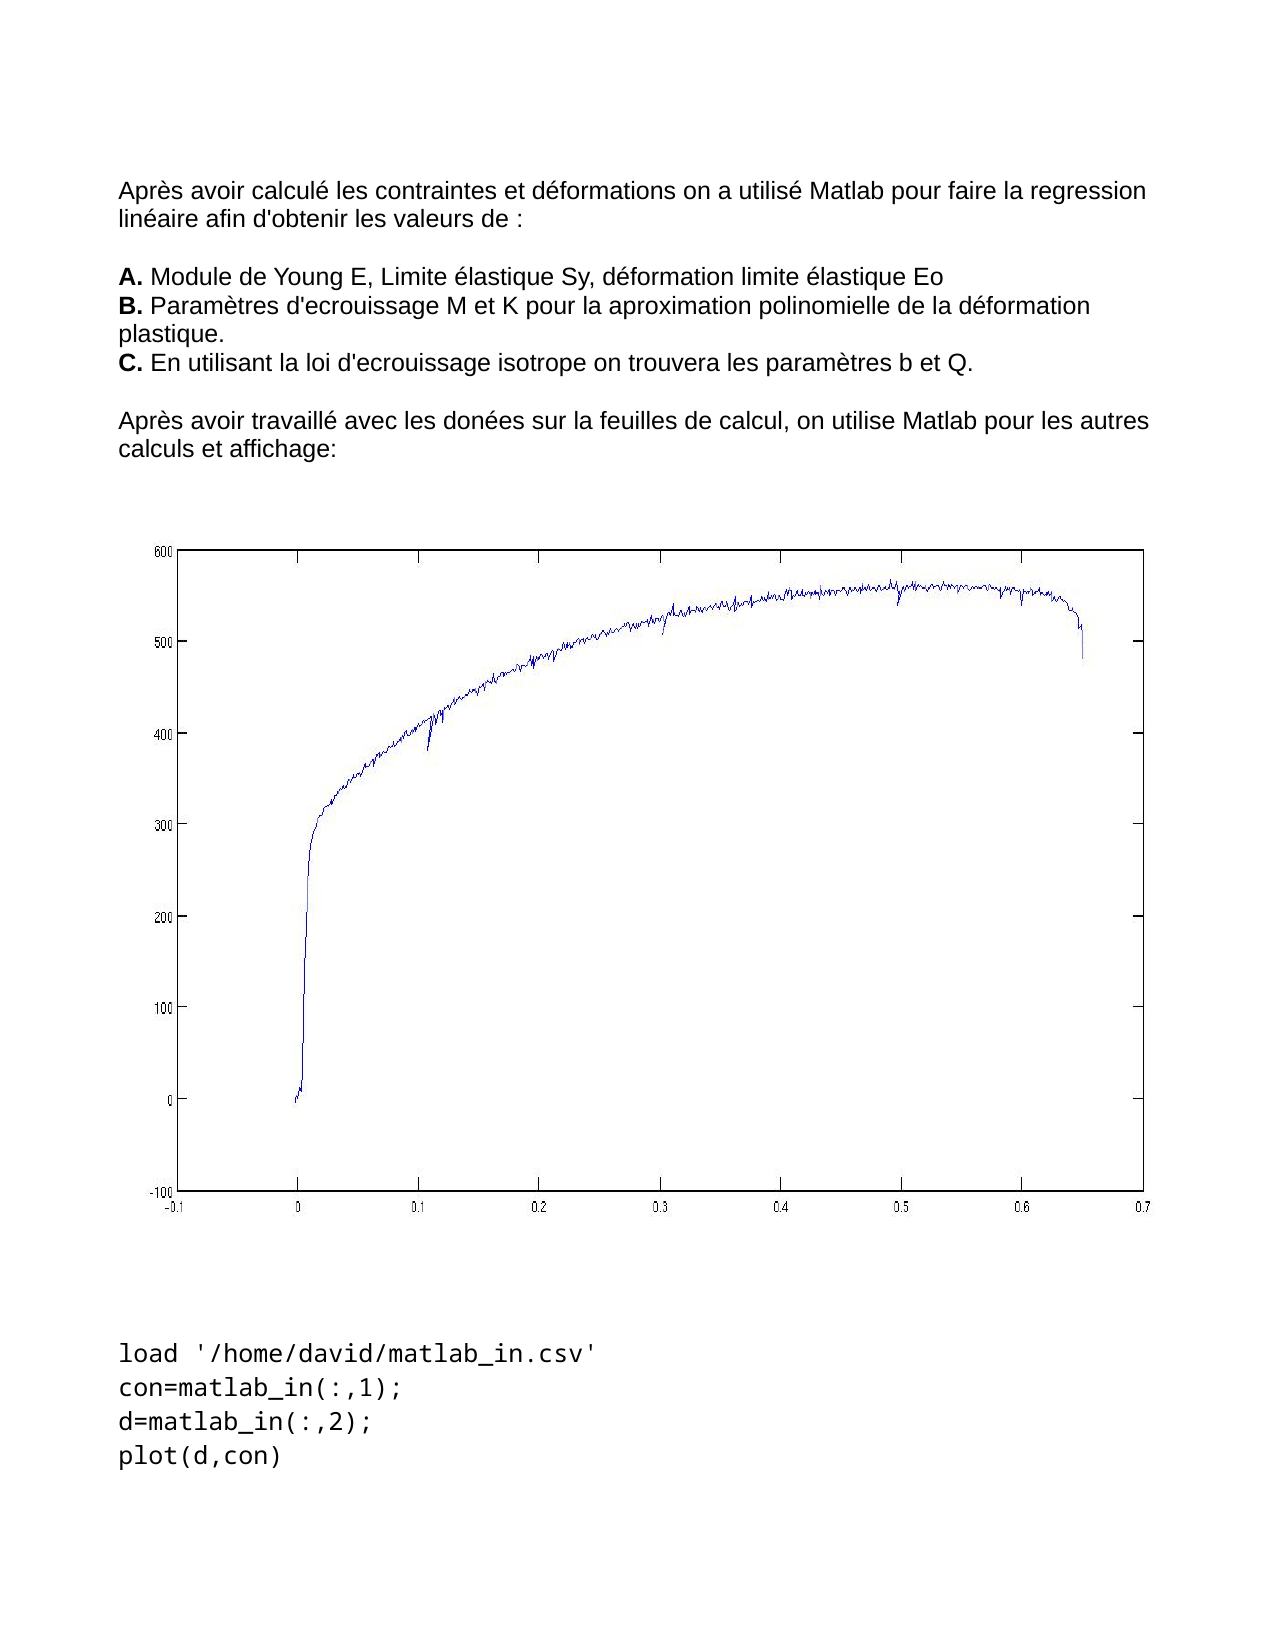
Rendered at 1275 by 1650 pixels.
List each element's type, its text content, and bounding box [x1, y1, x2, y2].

text Après avoir calculé les contraintes et déformations on a utilisé Matlab pour faire la regression linéaire afin d'obtenir les valeurs de : [118, 176, 1157, 233]
text load '/home/david/matlab_in.csv' [118, 1335, 1157, 1369]
text A. Module de Young E, Limite élastique Sy, déformation limite élastique Eo [118, 262, 1157, 291]
text B. Paramètres d'ecrouissage M et K pour la aproximation polinomielle de la déformation plastique. [118, 291, 1157, 348]
text d=matlab_in(:,2); [118, 1403, 1157, 1437]
picture [14, 491, 1261, 1278]
text plot(d,con) [118, 1437, 1157, 1471]
text C. En utilisant la loi d'ecrouissage isotrope on trouvera les paramètres b et Q. [118, 348, 1157, 377]
text Après avoir travaillé avec les donées sur la feuilles de calcul, on utilise Matlab pour les autres calculs et affichage: [118, 406, 1157, 463]
text con=matlab_in(:,1); [118, 1369, 1157, 1403]
